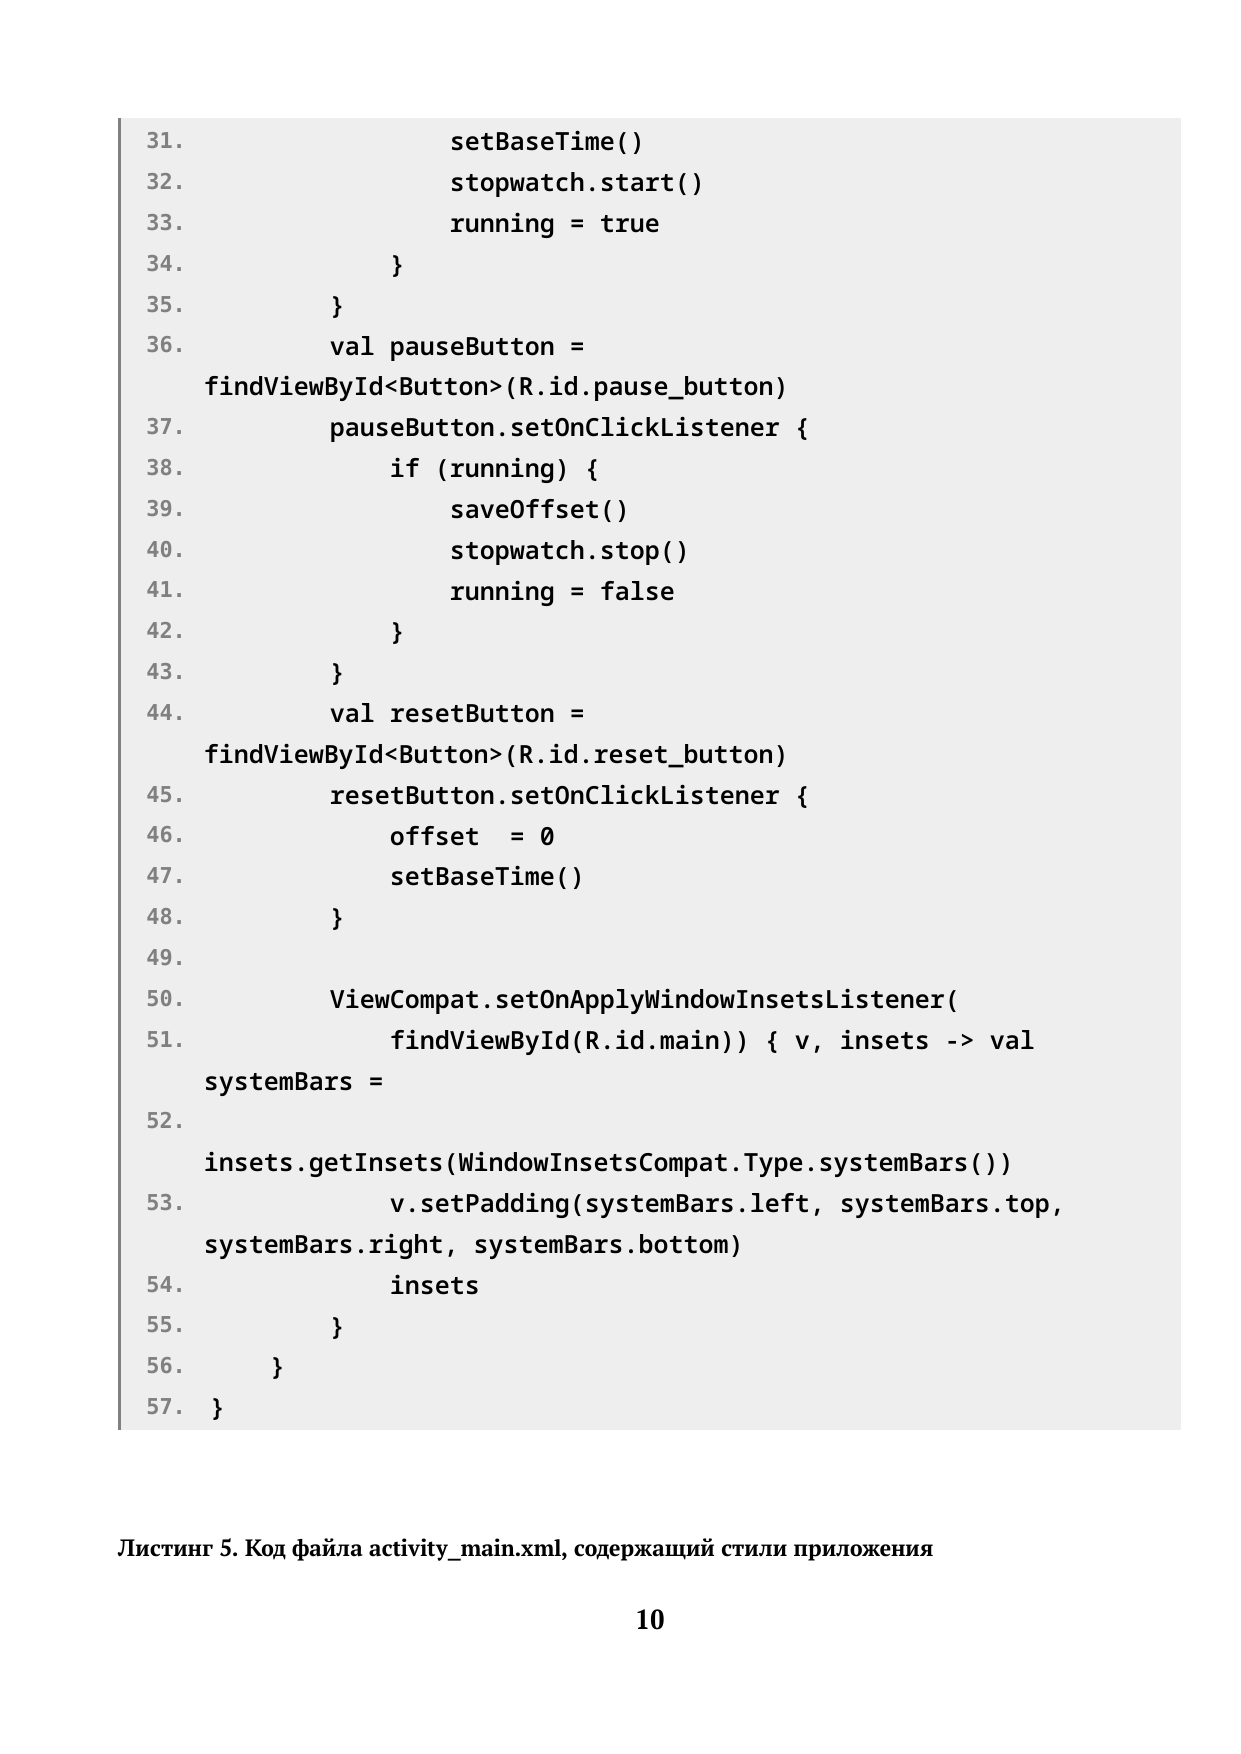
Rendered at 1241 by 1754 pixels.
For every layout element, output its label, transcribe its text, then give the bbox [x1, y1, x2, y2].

list v.setPadding(systemBars.left, systemBars.top, systemBars.right, systemBars.bottom) [121, 1180, 1181, 1261]
list ViewCompat.setOnApplyWindowInsetsListener( [121, 976, 1181, 1016]
list } [121, 649, 1181, 689]
list } [121, 1302, 1181, 1342]
list running = true [121, 200, 1181, 240]
list insets [121, 1261, 1181, 1301]
list stopwatch.start() [121, 159, 1181, 199]
list } [121, 1384, 1181, 1430]
list saveOffset() [121, 486, 1181, 526]
list } [121, 241, 1181, 281]
list } [121, 281, 1181, 321]
list } [121, 1343, 1181, 1383]
list findViewById(R.id.main)) { v, insets -> val systemBars = [121, 1016, 1181, 1097]
list } [121, 608, 1181, 648]
list insets.getInsets(WindowInsetsCompat.Type.systemBars()) [121, 1098, 1181, 1179]
list setBaseTime() [121, 118, 1181, 158]
list offset = 0 [121, 812, 1181, 852]
list } [121, 894, 1181, 934]
list pauseButton.setOnClickListener { [121, 404, 1181, 444]
list val pauseButton = findViewById<Button>(R.id.pause_button) [121, 322, 1181, 403]
text Листинг 5. Код файла activity_main.xml, содержащий стили приложения [117, 1533, 1199, 1562]
list setBaseTime() [121, 853, 1181, 893]
list resetButton.setOnClickListener { [121, 771, 1181, 811]
list val resetButton = findViewById<Button>(R.id.reset_button) [121, 690, 1181, 771]
list if (running) { [121, 445, 1181, 485]
list running = false [121, 567, 1181, 607]
list stopwatch.stop() [121, 526, 1181, 566]
